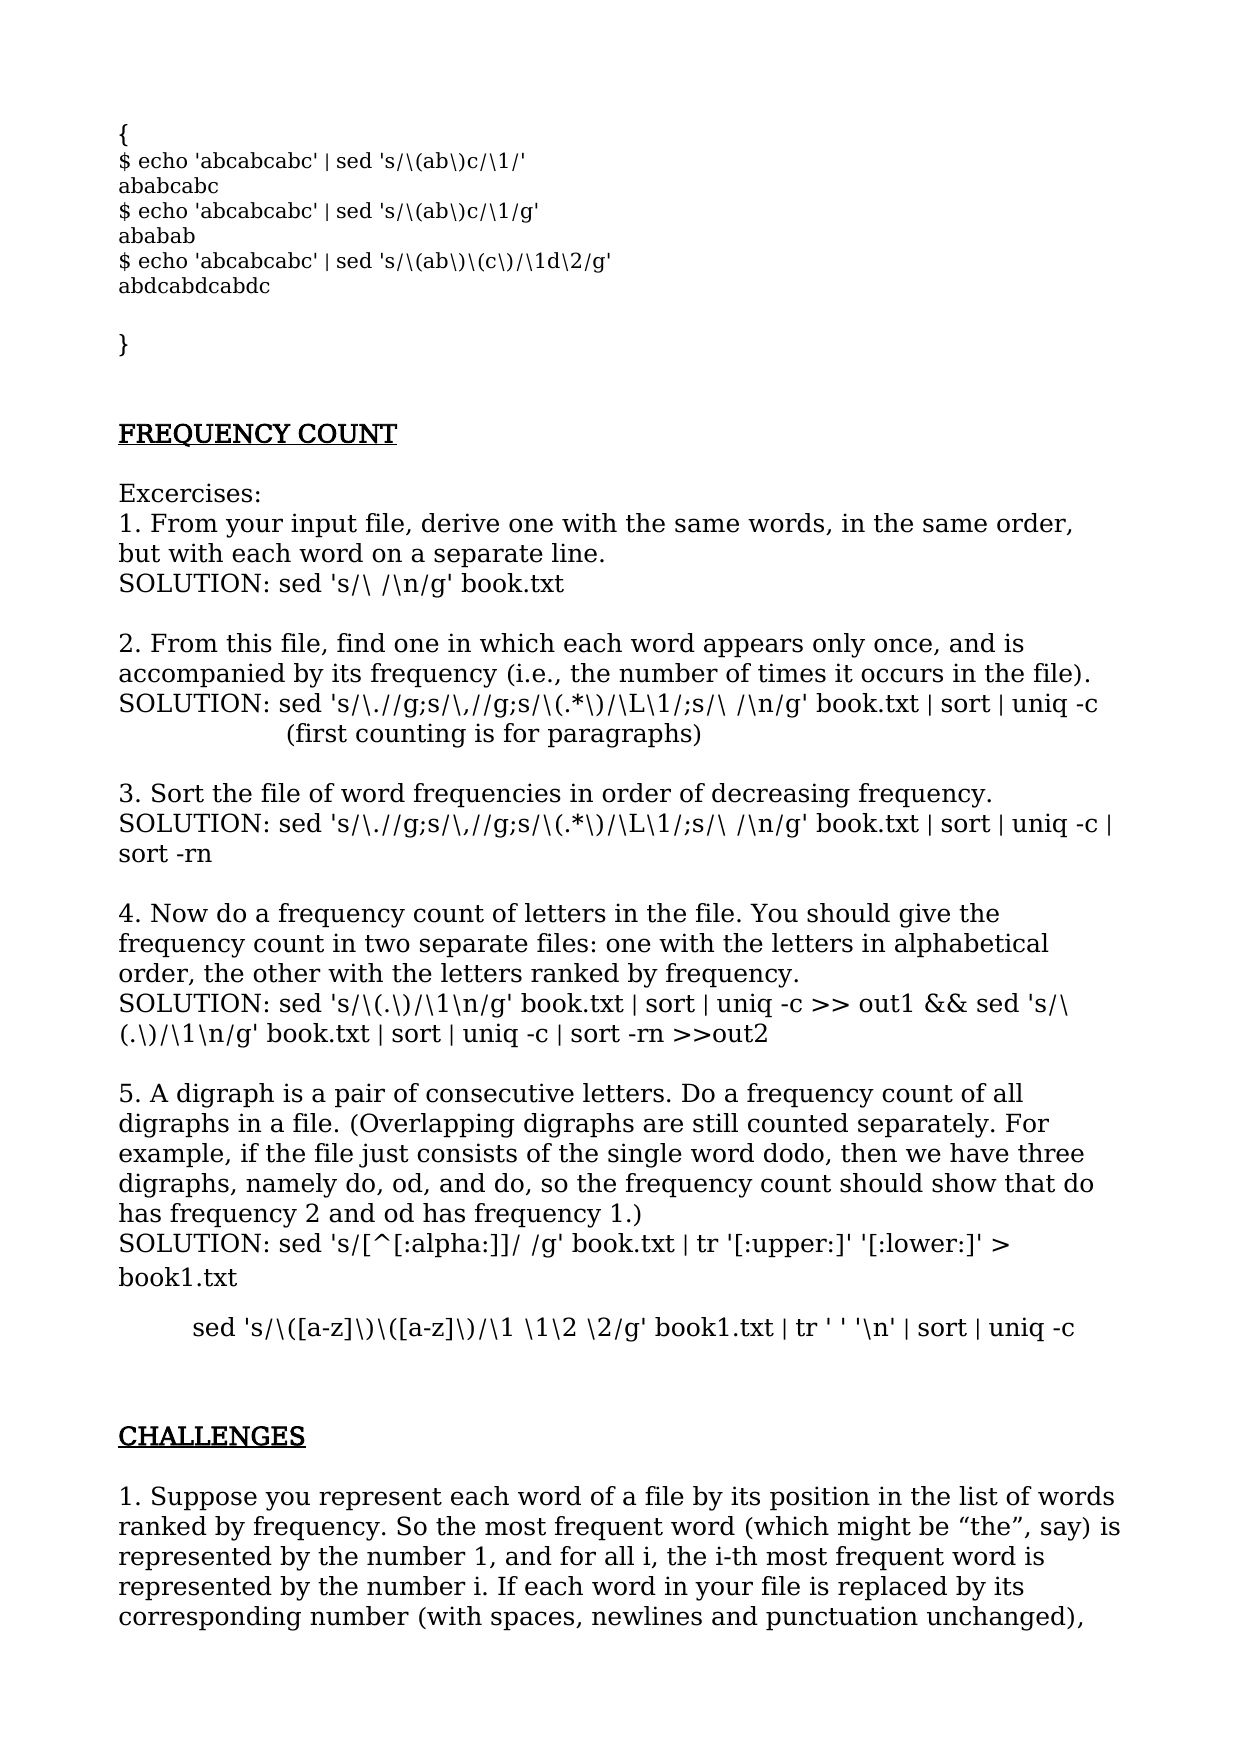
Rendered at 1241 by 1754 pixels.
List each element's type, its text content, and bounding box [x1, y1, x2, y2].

text $ echo 'abcabcabc' | sed 's/\(ab\)c/\1/' [118, 148, 1122, 173]
text } [118, 328, 1122, 358]
text SOLUTION: sed 's/\(.\)/\1\n/g' book.txt | sort | uniq -c >> out1 && sed 's/\(.\)/\1\n/g' book.txt | sort | uniq -c | sort -rn >>out2 [118, 988, 1122, 1048]
text FREQUENCY COUNT [118, 418, 1122, 448]
text 4. Now do a frequency count of letters in the file. You should give the frequency count in two separate files: one with the letters in alphabetical order, the other with the letters ranked by frequency. [118, 898, 1122, 988]
text sed 's/\([a-z]\)\([a-z]\)/\1 \1\2 \2/g' book1.txt | tr ' ' '\n' | sort | uniq -c [118, 1311, 1122, 1341]
text SOLUTION: sed 's/\ /\n/g' book.txt [118, 568, 1122, 598]
text ababab [118, 223, 1122, 248]
text 5. A digraph is a pair of consecutive letters. Do a frequency count of all digraphs in a file. (Overlapping digraphs are still counted separately. For example, if the file just consists of the single word dodo, then we have three digraphs, namely do, od, and do, so the frequency count should show that do has frequency 2 and od has frequency 1.) [118, 1078, 1122, 1228]
text 1. Suppose you represent each word of a file by its position in the list of words ranked by frequency. So the most frequent word (which might be “the”, say) is represented by the number 1, and for all i, the i-th most frequent word is represented by the number i. If each word in your file is replaced by its corresponding number (with spaces, newlines and punctuation unchanged), [118, 1480, 1122, 1630]
text ababcabc [118, 173, 1122, 198]
text 3. Sort the file of word frequencies in order of decreasing frequency. [118, 778, 1122, 808]
text SOLUTION: sed 's/[^[:alpha:]]/ /g' book.txt | tr '[:upper:]' '[:lower:]' > book1.txt [118, 1228, 1122, 1292]
text 1. From your input file, derive one with the same words, in the same order, but with each word on a separate line. [118, 508, 1122, 568]
text $ echo 'abcabcabc' | sed 's/\(ab\)\(c\)/\1d\2/g' [118, 248, 1122, 273]
text Excercises: [118, 478, 1122, 508]
text SOLUTION: sed 's/\.//g;s/\,//g;s/\(.*\)/\L\1/;s/\ /\n/g' book.txt | sort | uniq -c | sort -rn [118, 808, 1122, 868]
text $ echo 'abcabcabc' | sed 's/\(ab\)c/\1/g' [118, 198, 1122, 223]
text CHALLENGES [118, 1420, 1122, 1450]
text abdcabdcabdc [118, 273, 1122, 298]
text SOLUTION: sed 's/\.//g;s/\,//g;s/\(.*\)/\L\1/;s/\ /\n/g' book.txt | sort | uniq -c [118, 688, 1122, 718]
text (first counting is for paragraphs) [118, 718, 1122, 748]
text { [118, 118, 1122, 148]
text 2. From this file, find one in which each word appears only once, and is accompanied by its frequency (i.e., the number of times it occurs in the file). [118, 628, 1122, 688]
